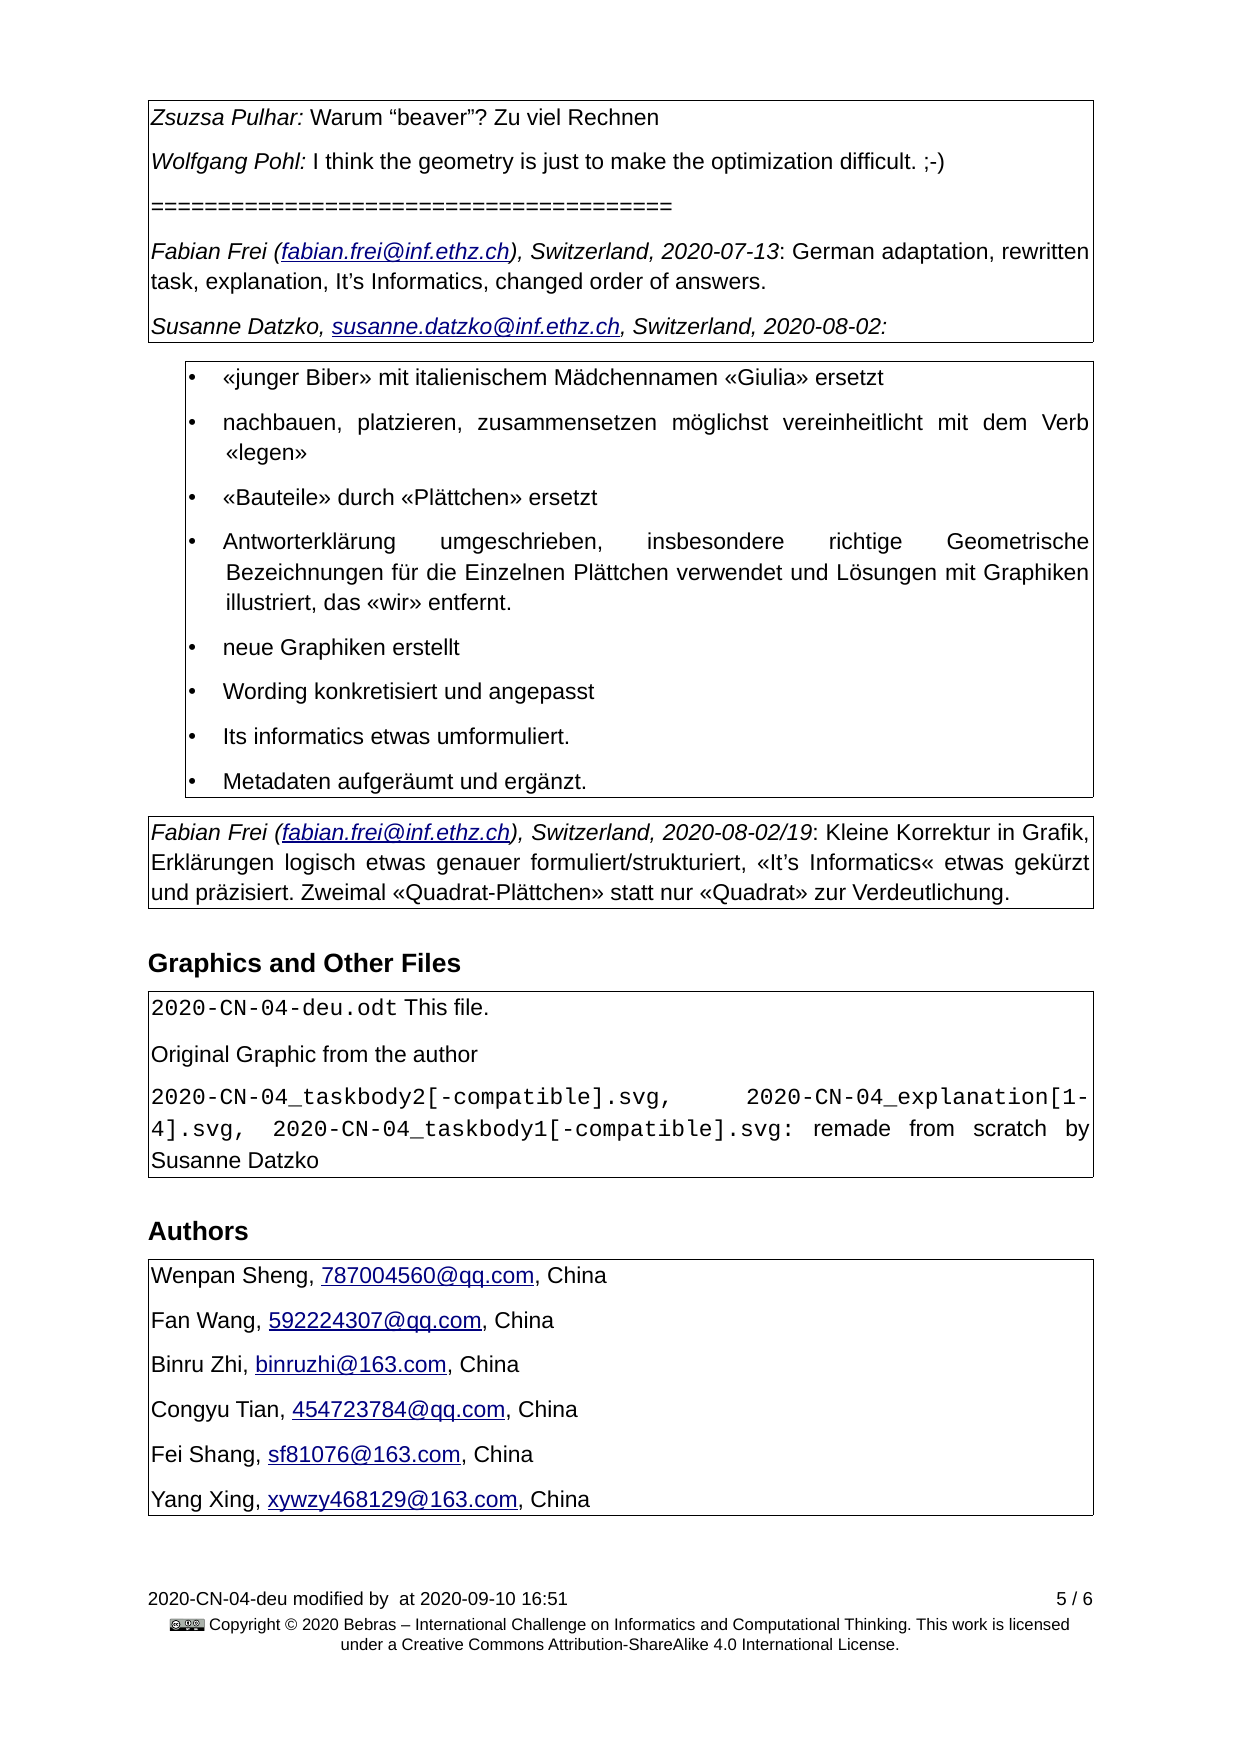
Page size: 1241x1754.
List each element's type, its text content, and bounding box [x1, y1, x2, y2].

text 2020-CN-04_taskbody2[-compatible].svg, 2020-CN-04_explanation[1-4].svg, 2020-CN-04_taskbody1[-compatible].svg: remade from scratch by Susanne Datzko [149, 1082, 1093, 1177]
list nachbauen, platzieren, zusammensetzen möglichst vereinheitlicht mit dem Verb «legen» [186, 405, 1093, 465]
text Fabian Frei (fabian.frei@inf.ethz.ch), Switzerland, 2020-08-02/19: Kleine Korrektur in Grafik, Erklärungen logisch etwas genauer formuliert/strukturiert, «It’s Informatics« etwas gekürzt und präzisiert. Zweimal «Quadrat-Plättchen» statt nur «Quadrat» zur Verdeutlichung. [149, 817, 1093, 908]
text Original Graphic from the author [149, 1038, 1093, 1067]
text Zsuzsa Pulhar: Warum “beaver”? Zu viel Rechnen [149, 101, 1093, 130]
text Yang Xing, xywzy468129@163.com, China [149, 1483, 1093, 1515]
text 2020-CN-04-deu.odt This file. [149, 992, 1093, 1022]
text Fan Wang, 592224307@qq.com, China [149, 1304, 1093, 1333]
subtitle Authors [148, 1216, 1093, 1246]
text Congyu Tian, 454723784@qq.com, China [149, 1393, 1093, 1423]
subtitle Graphics and Other Files [148, 948, 1093, 978]
text ======================================= [149, 190, 1093, 219]
text Binru Zhi, binruzhi@163.com, China [149, 1348, 1093, 1378]
text Wolfgang Pohl: I think the geometry is just to make the optimization difficult. ;-) [149, 145, 1093, 174]
list Metadaten aufgeräumt und ergänzt. [186, 765, 1093, 797]
text Susanne Datzko, susanne.datzko@inf.ethz.ch, Switzerland, 2020-08-02: [149, 310, 1093, 342]
text Fabian Frei (fabian.frei@inf.ethz.ch), Switzerland, 2020-07-13: German adaptation, rewritten task, explanation, It’s Informatics, changed order of answers. [149, 235, 1093, 294]
list «Bauteile» durch «Plättchen» ersetzt [186, 480, 1093, 510]
text Wenpan Sheng, 787004560@qq.com, China [149, 1260, 1093, 1288]
list Wording konkretisiert und angepasst [186, 675, 1093, 704]
list Its informatics etwas umformuliert. [186, 720, 1093, 749]
text Fei Shang, sf81076@163.com, China [149, 1438, 1093, 1467]
list «junger Biber» mit italienischem Mädchennamen «Giulia» ersetzt [186, 362, 1093, 390]
list neue Graphiken erstellt [186, 630, 1093, 660]
list Antworterklärung umgeschrieben, insbesondere richtige Geometrische Bezeichnungen für die Einzelnen Plättchen verwendet und Lösungen mit Graphiken illustriert, das «wir» entfernt. [186, 525, 1093, 615]
